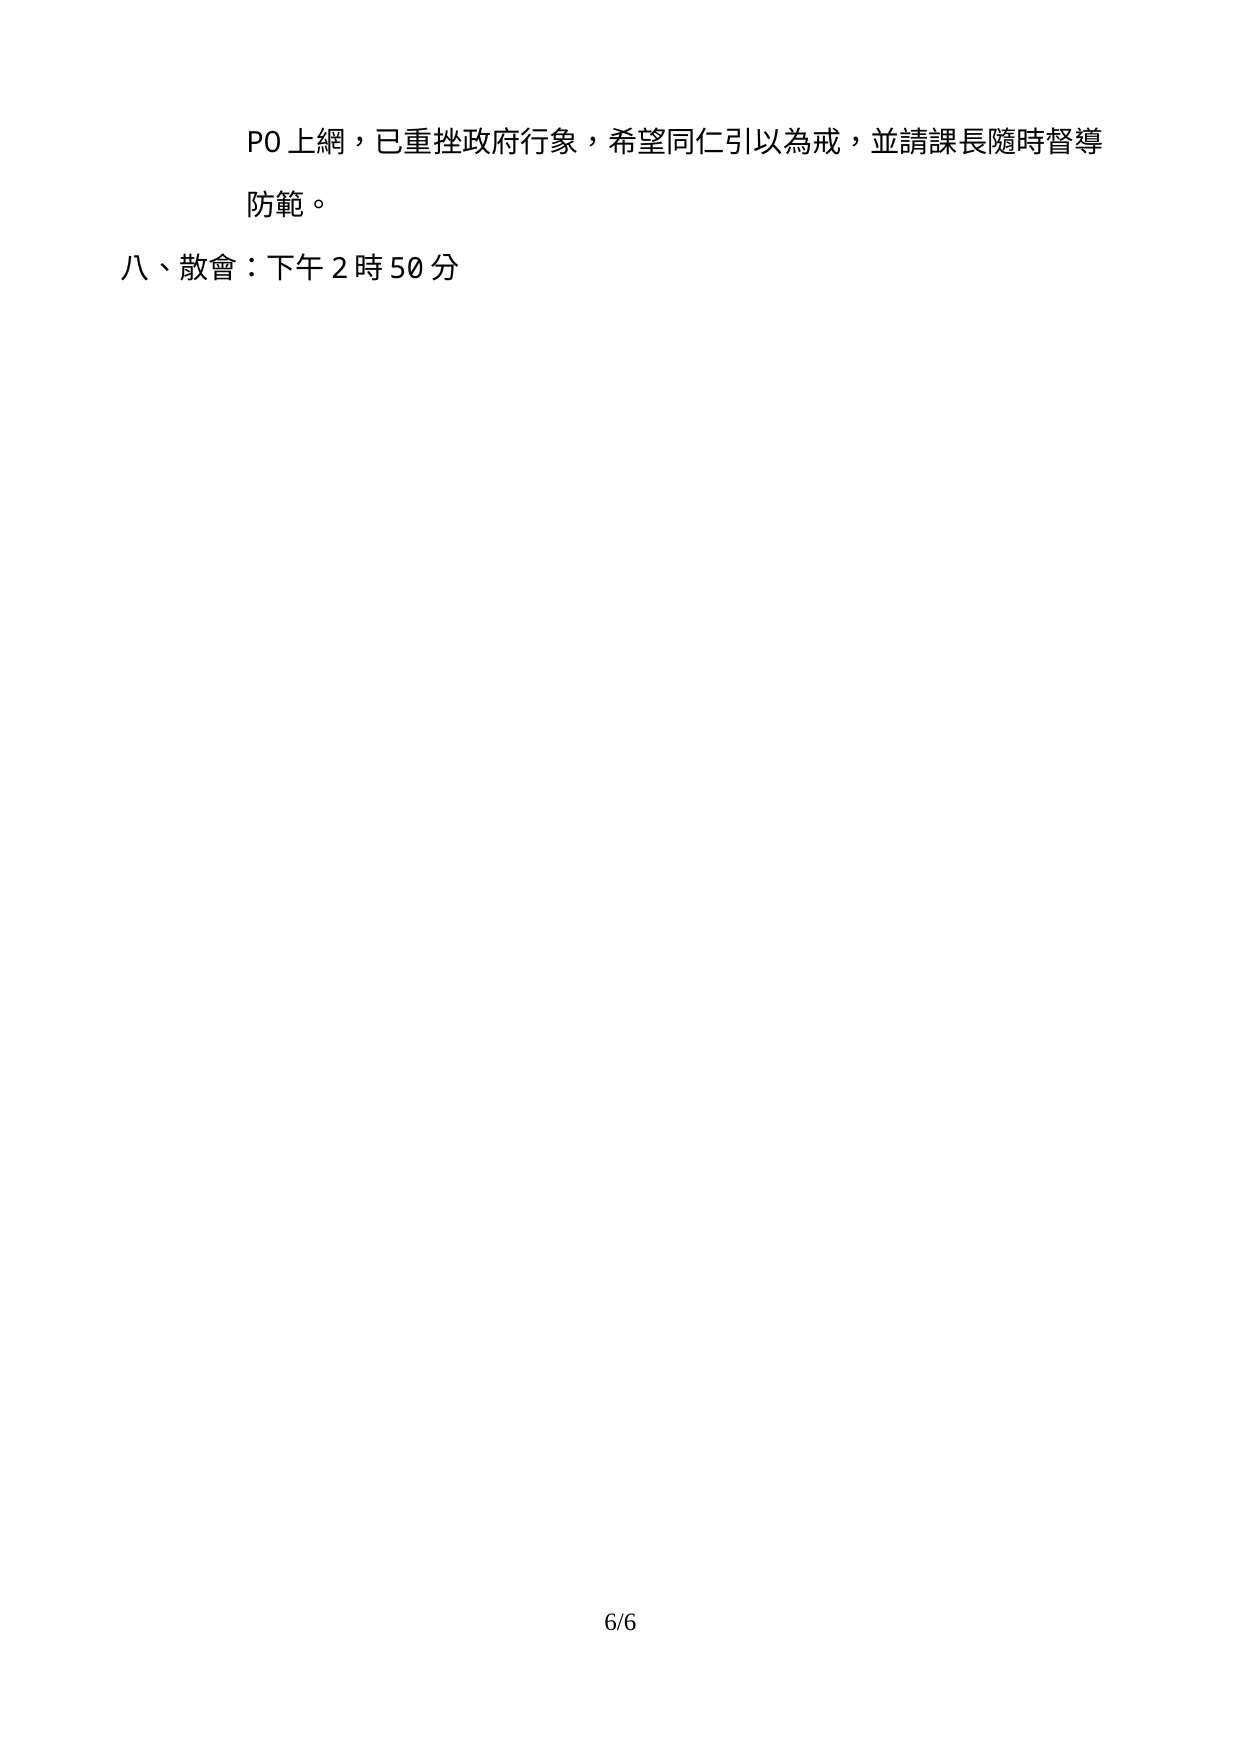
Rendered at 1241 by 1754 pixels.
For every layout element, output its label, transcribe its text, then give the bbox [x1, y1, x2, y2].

list 散會：下午2時50分 [119, 245, 1122, 287]
list PO上網，已重挫政府行象，希望同仁引以為戒，並請課長隨時督導防範。 [156, 118, 1122, 224]
